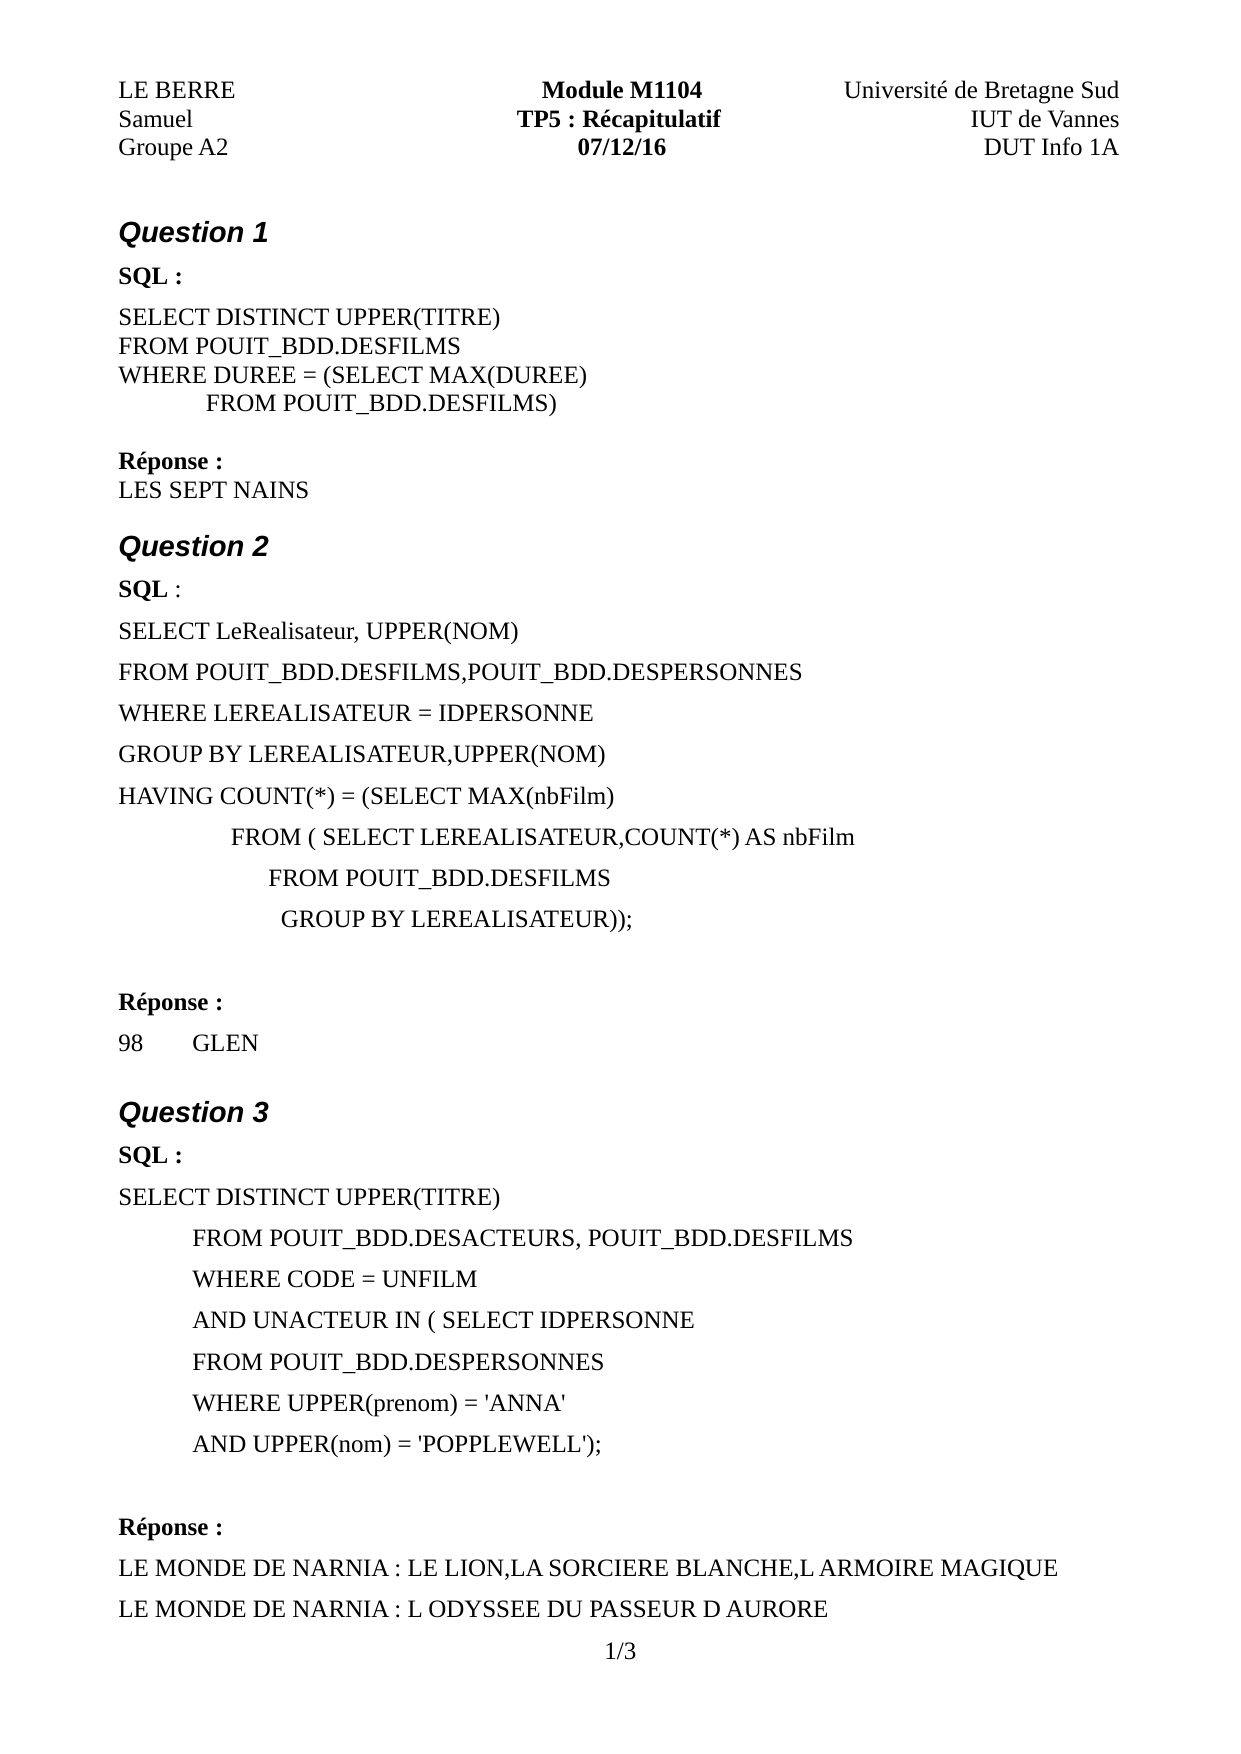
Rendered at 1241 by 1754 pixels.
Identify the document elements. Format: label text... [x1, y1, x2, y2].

text SELECT DISTINCT UPPER(TITRE) [118, 1182, 1122, 1211]
text WHERE UPPER(prenom) = 'ANNA' [118, 1388, 1122, 1417]
text FROM POUIT_BDD.DESACTEURS, POUIT_BDD.DESFILMS [118, 1223, 1122, 1252]
text LES SEPT NAINS [118, 475, 1122, 503]
text FROM POUIT_BDD.DESPERSONNES [118, 1347, 1122, 1376]
text Réponse : [118, 1512, 1122, 1541]
text LE MONDE DE NARNIA : LE LION,LA SORCIERE BLANCHE,L ARMOIRE MAGIQUE [118, 1553, 1122, 1582]
subtitle Question 3 [118, 1094, 1122, 1128]
text SELECT DISTINCT UPPER(TITRE) [118, 302, 1122, 331]
text HAVING COUNT(*) = (SELECT MAX(nbFilm) [118, 781, 1122, 809]
text WHERE LEREALISATEUR = IDPERSONNE [118, 698, 1122, 727]
text LE BERRE Module M1104 Université de Bretagne Sud [118, 75, 1122, 104]
text Samuel TP5 : Récapitulatif IUT de Vannes [118, 104, 1122, 132]
text SQL : [118, 261, 1122, 290]
text 98 GLEN [118, 1028, 1122, 1057]
subtitle Question 1 [118, 215, 1122, 248]
text SELECT LeRealisateur, UPPER(NOM) [118, 616, 1122, 644]
text WHERE CODE = UNFILM [118, 1264, 1122, 1293]
text AND UPPER(nom) = 'POPPLEWELL'); [118, 1429, 1122, 1458]
text SQL : [118, 574, 1122, 603]
text LE MONDE DE NARNIA : L ODYSSEE DU PASSEUR D AURORE [118, 1594, 1122, 1623]
text Réponse : [118, 446, 1122, 475]
text FROM POUIT_BDD.DESFILMS) [118, 388, 1122, 417]
text FROM POUIT_BDD.DESFILMS [118, 331, 1122, 360]
text Réponse : [118, 987, 1122, 1016]
text GROUP BY LEREALISATEUR,UPPER(NOM) [118, 739, 1122, 768]
text WHERE DUREE = (SELECT MAX(DUREE) [118, 360, 1122, 388]
text FROM POUIT_BDD.DESFILMS [118, 863, 1122, 892]
text FROM ( SELECT LEREALISATEUR,COUNT(*) AS nbFilm [118, 822, 1122, 851]
text Groupe A2 07/12/16 DUT Info 1A [118, 132, 1122, 161]
text GROUP BY LEREALISATEUR)); [118, 904, 1122, 933]
text SQL : [118, 1141, 1122, 1169]
text AND UNACTEUR IN ( SELECT IDPERSONNE [118, 1306, 1122, 1334]
subtitle Question 2 [118, 528, 1122, 562]
text FROM POUIT_BDD.DESFILMS,POUIT_BDD.DESPERSONNES [118, 657, 1122, 686]
